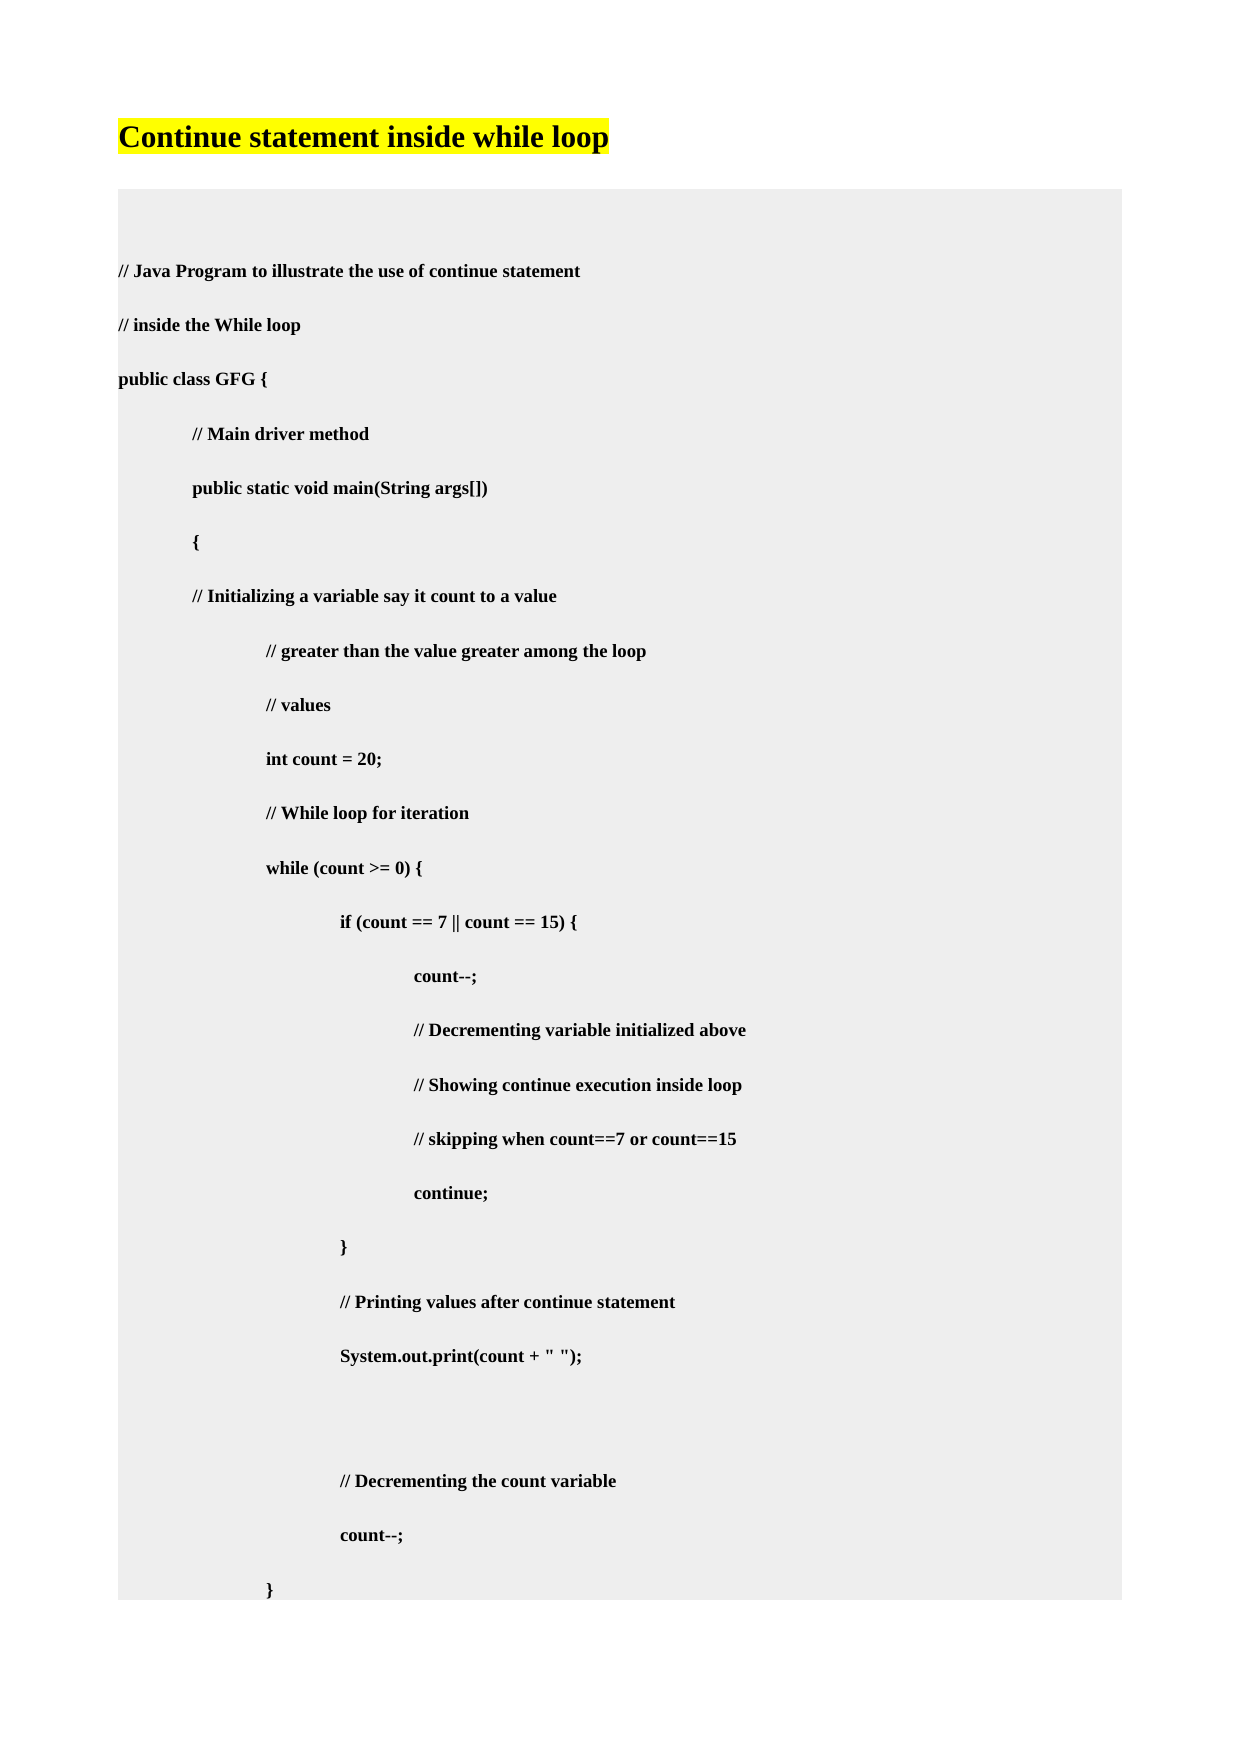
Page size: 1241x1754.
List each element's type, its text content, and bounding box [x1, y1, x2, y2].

text // Initializing a variable say it count to a value [118, 585, 1122, 607]
text while (count >= 0) { [118, 857, 1122, 878]
text int count = 20; [118, 748, 1122, 769]
text // Java Program to illustrate the use of continue statement [118, 259, 1122, 281]
text System.out.print(count + " "); [118, 1345, 1122, 1367]
text // values [118, 694, 1122, 715]
text public class GFG { [118, 368, 1122, 390]
text public static void main(String args[]) [118, 477, 1122, 498]
text // While loop for iteration [118, 802, 1122, 824]
text count--; [118, 965, 1122, 987]
text count--; [118, 1524, 1122, 1546]
text if (count == 7 || count == 15) { [118, 911, 1122, 932]
text // Showing continue execution inside loop [118, 1074, 1122, 1095]
text Continue statement inside while loop [118, 118, 1122, 154]
text // skipping when count==7 or count==15 [118, 1128, 1122, 1149]
text // Decrementing variable initialized above [118, 1019, 1122, 1041]
text // Decrementing the count variable [118, 1470, 1122, 1492]
text // inside the While loop [118, 314, 1122, 335]
text // Main driver method [118, 422, 1122, 444]
text { [118, 531, 1122, 552]
text continue; [118, 1182, 1122, 1204]
text // greater than the value greater among the loop [118, 639, 1122, 661]
text // Printing values after continue statement [118, 1291, 1122, 1312]
text } [118, 1236, 1122, 1258]
text } [118, 1578, 1122, 1600]
